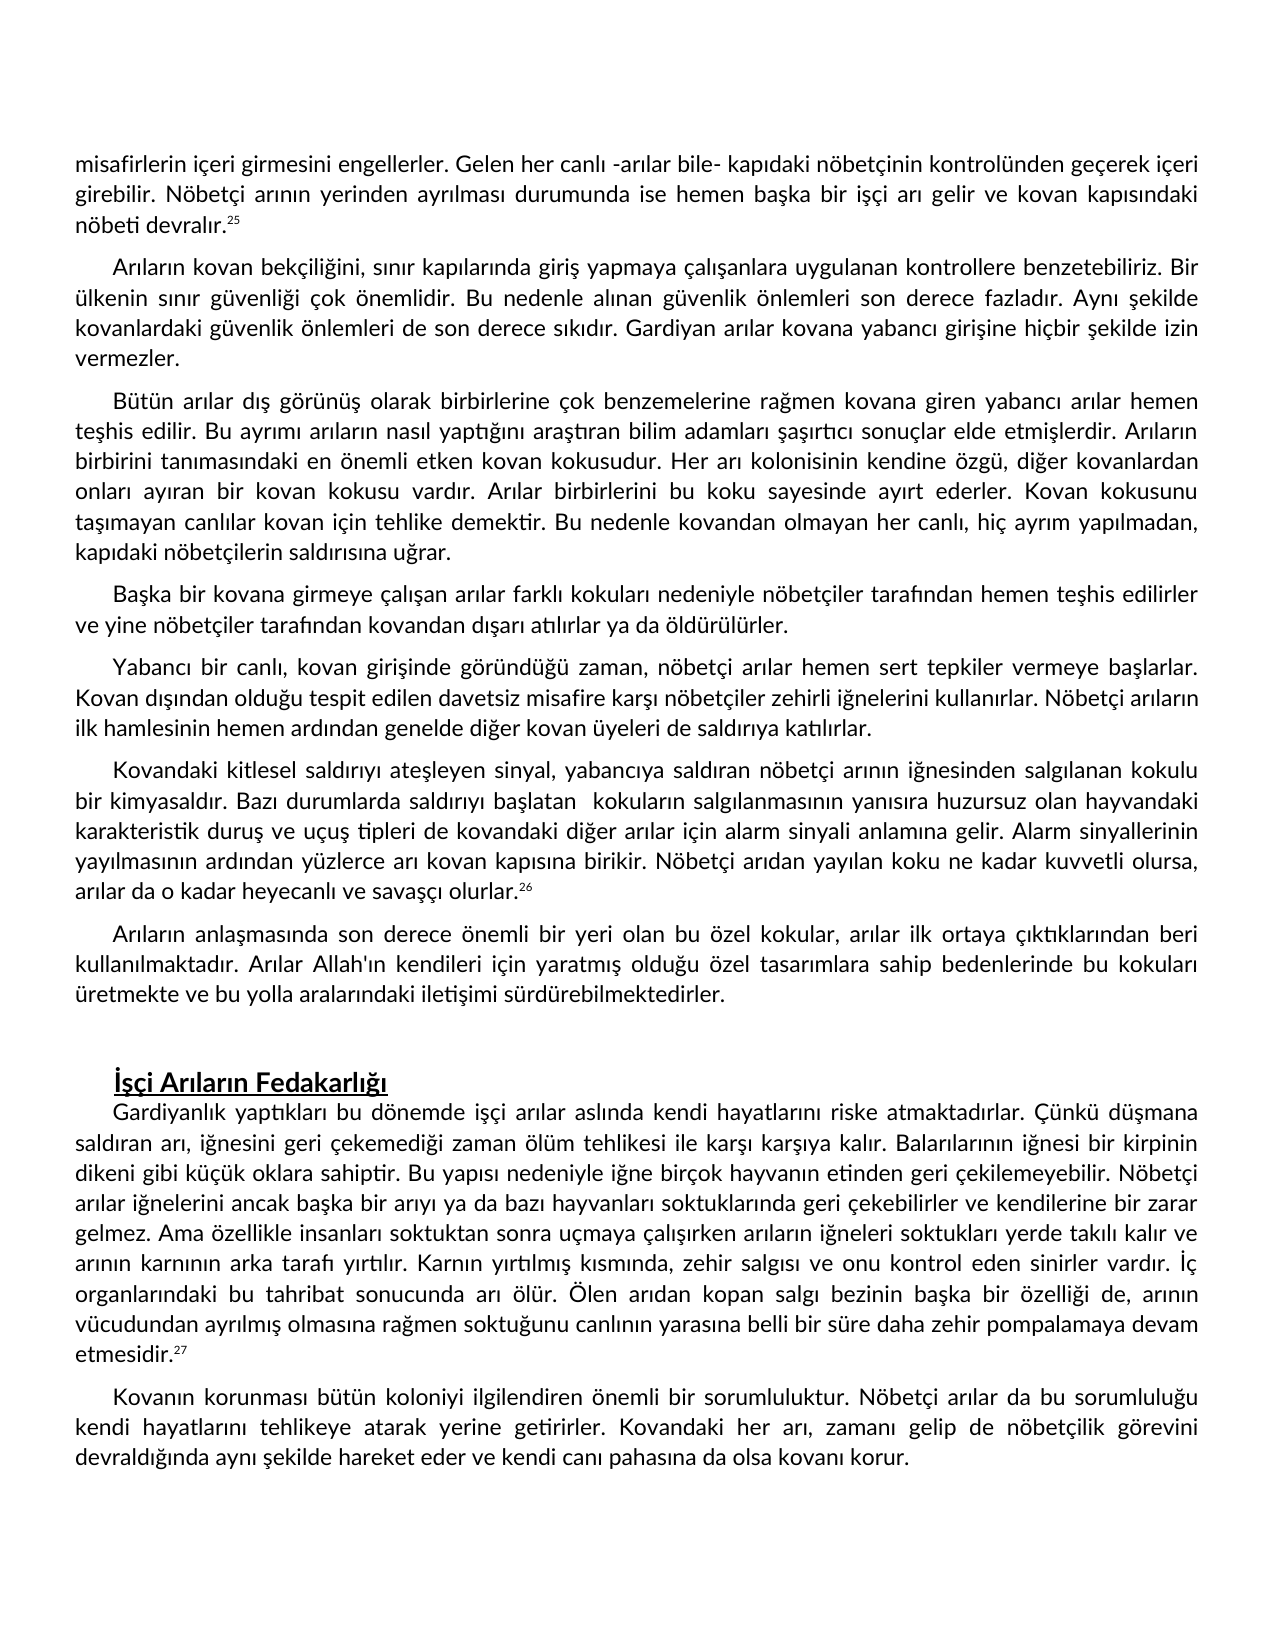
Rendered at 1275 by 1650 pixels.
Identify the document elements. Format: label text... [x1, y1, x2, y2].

subtitle İşçi Arıların Fedakarlığı [113, 1066, 1200, 1098]
text Arıların kovan bekçiliğini, sınır kapılarında giriş yapmaya çalışanlara uygulanan kontrollere benzetebiliriz. Bir ülkenin sınır güvenliği çok önemlidir. Bu nedenle alınan güvenlik önlemleri son derece fazladır. Aynı şekilde kovanlardaki güvenlik önlemleri de son derece sıkıdır. Gardiyan arılar kovana yabancı girişine hiçbir şekilde izin vermezler. [75, 253, 1200, 371]
text Bütün arılar dış görünüş olarak birbirlerine çok benzemelerine rağmen kovana giren yabancı arılar hemen teşhis edilir. Bu ayrımı arıların nasıl yaptığını araştıran bilim adamları şaşırtıcı sonuçlar elde etmişlerdir. Arıların birbirini tanımasındaki en önemli etken kovan kokusudur. Her arı kolonisinin kendine özgü, diğer kovanlardan onları ayıran bir kovan kokusu vardır. Arılar birbirlerini bu koku sayesinde ayırt ederler. Kovan kokusunu taşımayan canlılar kovan için tehlike demektir. Bu nedenle kovandan olmayan her canlı, hiç ayrım yapılmadan, kapıdaki nöbetçilerin saldırısına uğrar. [75, 386, 1200, 565]
text Kovanın korunması bütün koloniyi ilgilendiren önemli bir sorumluluktur. Nöbetçi arılar da bu sorumluluğu kendi hayatlarını tehlikeye atarak yerine getirirler. Kovandaki her arı, zamanı gelip de nöbetçilik görevini devraldığında aynı şekilde hareket eder ve kendi canı pahasına da olsa kovanı korur. [75, 1382, 1200, 1470]
text misafirlerin içeri girmesini engellerler. Gelen her canlı -arılar bile- kapıdaki nöbetçinin kontrolünden geçerek içeri girebilir. Nöbetçi arının yerinden ayrılması durumunda ise hemen başka bir işçi arı gelir ve kovan kapısındaki nöbeti devralır.25 [75, 150, 1200, 238]
text Başka bir kovana girmeye çalışan arılar farklı kokuları nedeniyle nöbetçiler tarafından hemen teşhis edilirler ve yine nöbetçiler tarafından kovandan dışarı atılırlar ya da öldürülürler. [75, 580, 1200, 638]
text Kovandaki kitlesel saldırıyı ateşleyen sinyal, yabancıya saldıran nöbetçi arının iğnesinden salgılanan kokulu bir kimyasaldır. Bazı durumlarda saldırıyı başlatan kokuların salgılanmasının yanısıra huzursuz olan hayvandaki karakteristik duruş ve uçuş tipleri de kovandaki diğer arılar için alarm sinyali anlamına gelir. Alarm sinyallerinin yayılmasının ardından yüzlerce arı kovan kapısına birikir. Nöbetçi arıdan yayılan koku ne kadar kuvvetli olursa, arılar da o kadar heyecanlı ve savaşçı olurlar.26 [75, 756, 1200, 904]
text Yabancı bir canlı, kovan girişinde göründüğü zaman, nöbetçi arılar hemen sert tepkiler vermeye başlarlar. Kovan dışından olduğu tespit edilen davetsiz misafire karşı nöbetçiler zehirli iğnelerini kullanırlar. Nöbetçi arıların ilk hamlesinin hemen ardından genelde diğer kovan üyeleri de saldırıya katılırlar. [75, 653, 1200, 741]
text Gardiyanlık yaptıkları bu dönemde işçi arılar aslında kendi hayatlarını riske atmaktadırlar. Çünkü düşmana saldıran arı, iğnesini geri çekemediği zaman ölüm tehlikesi ile karşı karşıya kalır. Balarılarının iğnesi bir kirpinin dikeni gibi küçük oklara sahiptir. Bu yapısı nedeniyle iğne birçok hayvanın etinden geri çekilemeyebilir. Nöbetçi arılar iğnelerini ancak başka bir arıyı ya da bazı hayvanları soktuklarında geri çekebilirler ve kendilerine bir zarar gelmez. Ama özellikle insanları soktuktan sonra uçmaya çalışırken arıların iğneleri soktukları yerde takılı kalır ve arının karnının arka tarafı yırtılır. Karnın yırtılmış kısmında, zehir salgısı ve onu kontrol eden sinirler vardır. İç organlarındaki bu tahribat sonucunda arı ölür. Ölen arıdan kopan salgı bezinin başka bir özelliği de, arının vücudundan ayrılmış olmasına rağmen soktuğunu canlının yarasına belli bir süre daha zehir pompalamaya devam etmesidir.27 [75, 1098, 1200, 1367]
text Arıların anlaşmasında son derece önemli bir yeri olan bu özel kokular, arılar ilk ortaya çıktıklarından beri kullanılmaktadır. Arılar Allah'ın kendileri için yaratmış olduğu özel tasarımlara sahip bedenlerinde bu kokuları üretmekte ve bu yolla aralarındaki iletişimi sürdürebilmektedirler. [75, 920, 1200, 1008]
